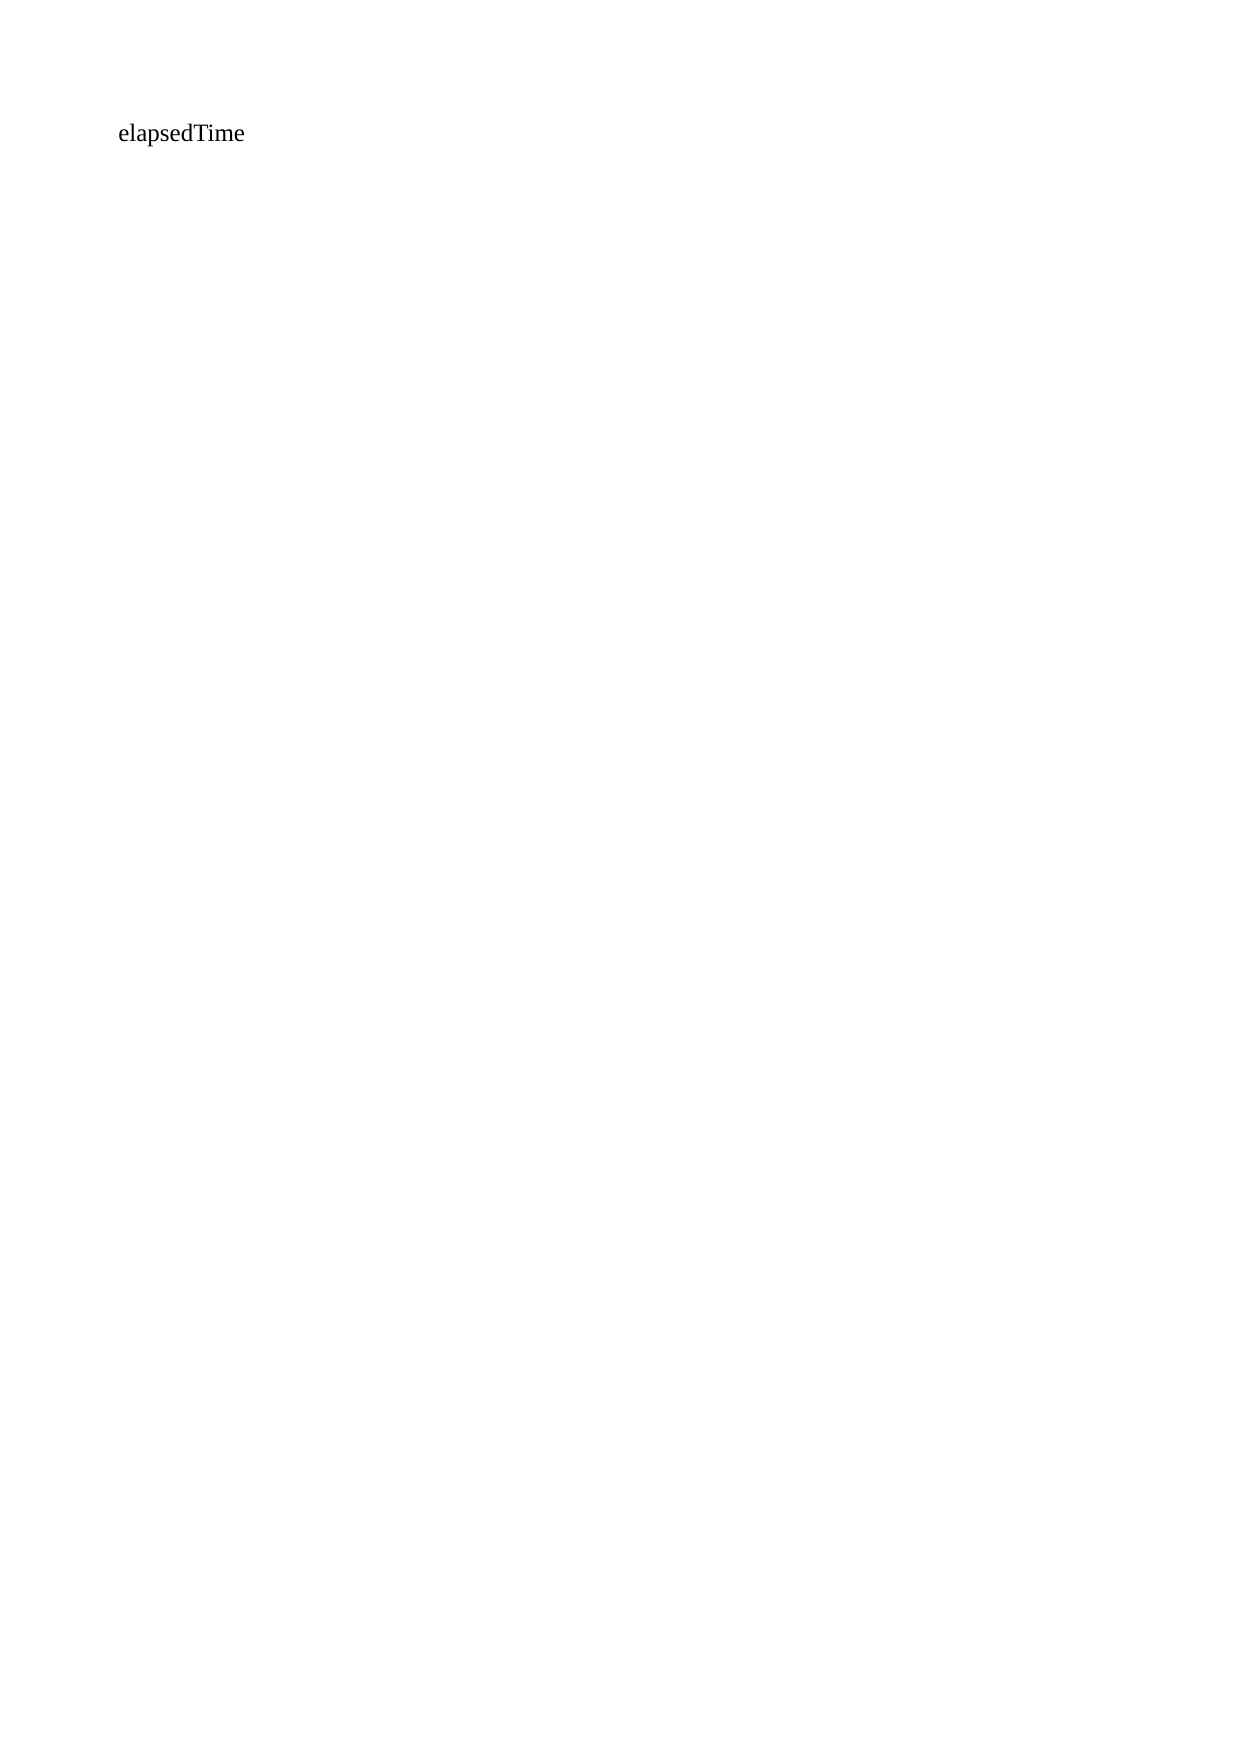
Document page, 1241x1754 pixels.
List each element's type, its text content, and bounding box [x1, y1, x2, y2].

text elapsedTime [118, 118, 1122, 147]
